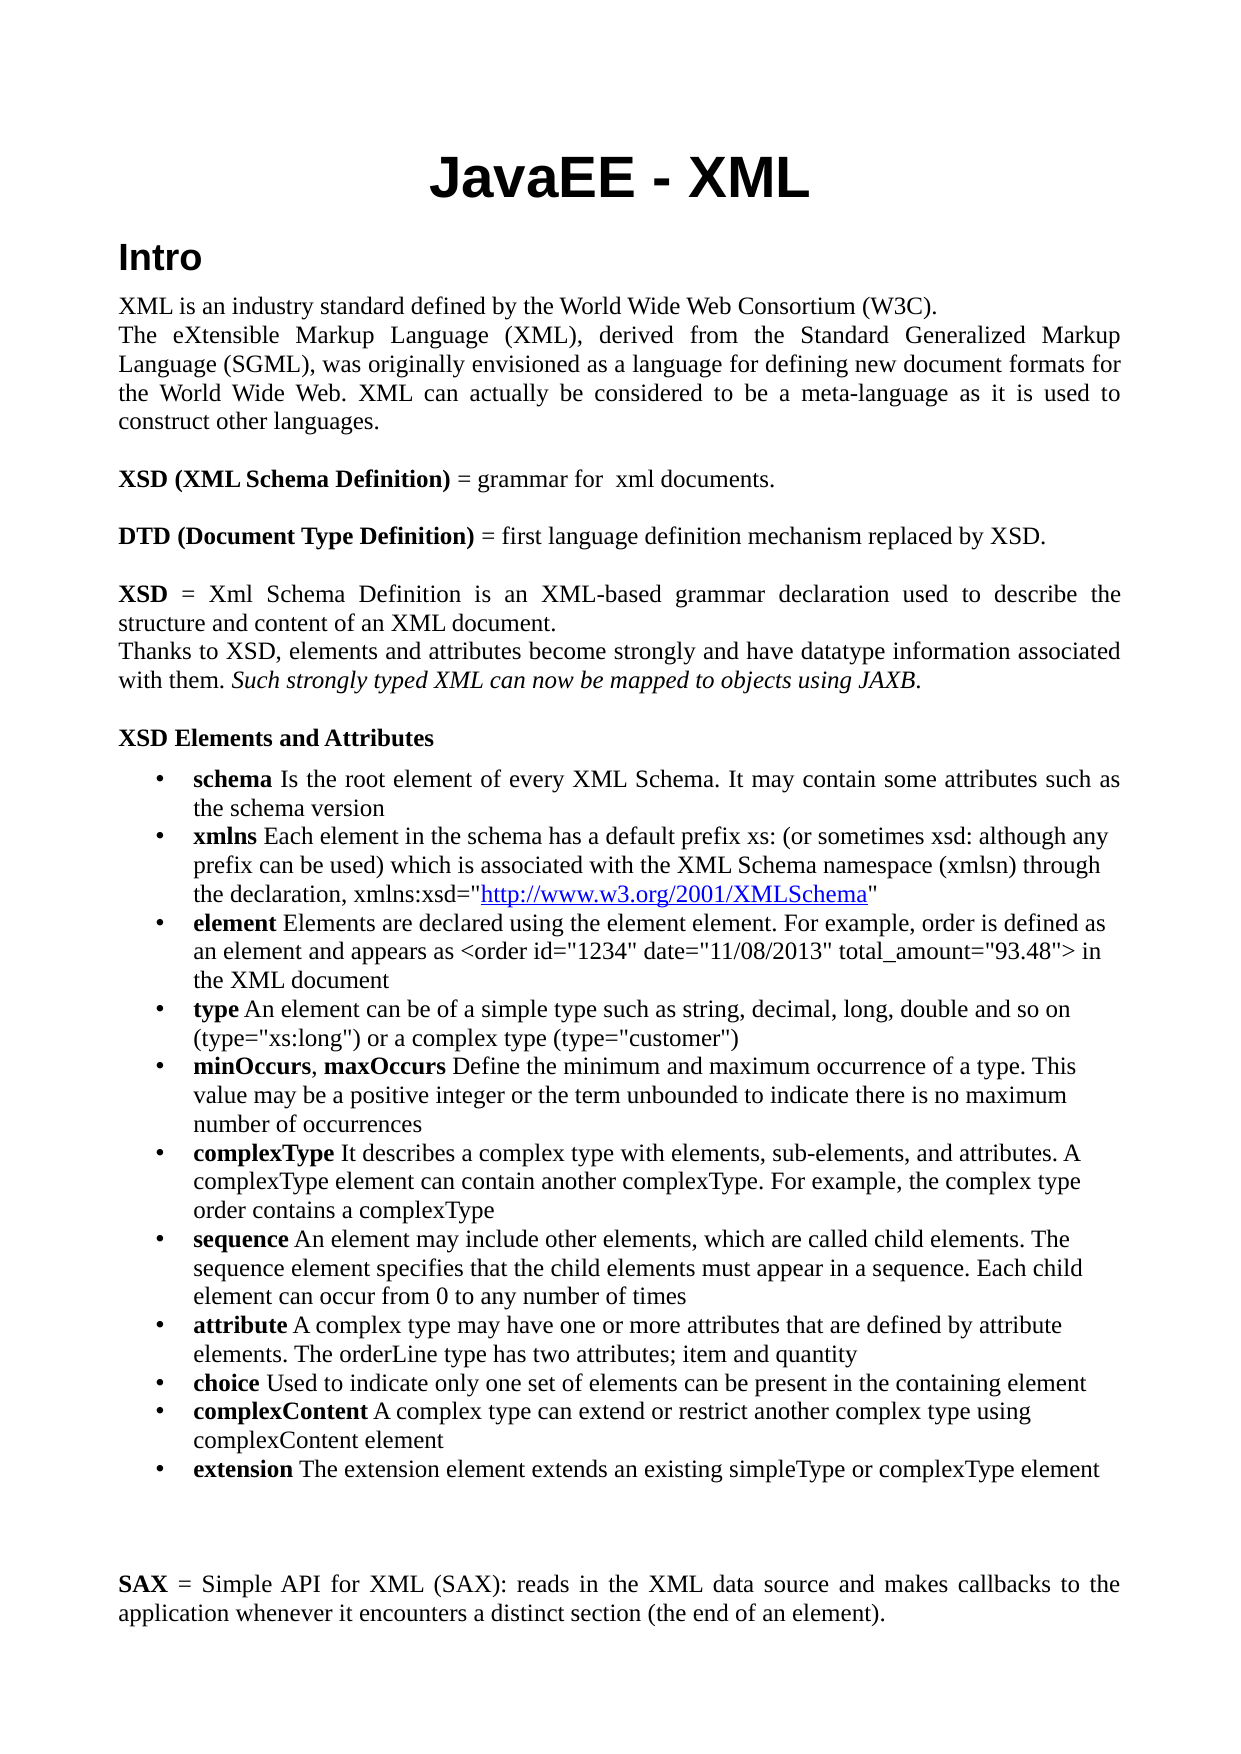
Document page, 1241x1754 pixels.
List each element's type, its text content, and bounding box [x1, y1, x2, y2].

list minOccurs, maxOccurs Define the minimum and maximum occurrence of a type. This value may be a positive integer or the term unbounded to indicate there is no maximum number of occurrences [156, 1051, 1122, 1138]
text DTD (Document Type Definition) = first language definition mechanism replaced by XSD. [118, 521, 1122, 550]
text Thanks to XSD, elements and attributes become strongly and have datatype information associated with them. Such strongly typed XML can now be mapped to objects using JAXB. [118, 636, 1122, 694]
list extension The extension element extends an existing simpleType or complexType element [156, 1454, 1122, 1483]
list schema Is the root element of every XML Schema. It may contain some attributes such as the schema version [156, 764, 1122, 821]
subtitle Intro [118, 235, 1122, 279]
list complexType It describes a complex type with elements, sub-elements, and attributes. A complexType element can contain another complexType. For example, the complex type order contains a complexType [156, 1138, 1122, 1224]
list xmlns Each element in the schema has a default prefix xs: (or sometimes xsd: although any prefix can be used) which is associated with the XML Schema namespace (xmlsn) through the declaration, xmlns:xsd="http://www.w3.org/2001/XMLSchema" [156, 821, 1122, 908]
list sequence An element may include other elements, which are called child elements. The sequence element specifies that the child elements must appear in a sequence. Each child element can occur from 0 to any number of times [156, 1224, 1122, 1310]
list complexContent A complex type can extend or restrict another complex type using complexContent element [156, 1396, 1122, 1454]
text XSD (XML Schema Definition) = grammar for xml documents. [118, 464, 1122, 493]
title JavaEE - XML [118, 143, 1122, 210]
text SAX = Simple API for XML (SAX): reads in the XML data source and makes callbacks to the application whenever it encounters a distinct section (the end of an element). [118, 1569, 1122, 1626]
text XSD = Xml Schema Definition is an XML-based grammar declaration used to describe the structure and content of an XML document. [118, 579, 1122, 636]
list choice Used to indicate only one set of elements can be present in the containing element [156, 1368, 1122, 1396]
text XSD Elements and Attributes [118, 723, 1122, 751]
text The eXtensible Markup Language (XML), derived from the Standard Generalized Markup Language (SGML), was originally envisioned as a language for defining new document formats for the World Wide Web. XML can actually be considered to be a meta-language as it is used to construct other languages. [118, 320, 1122, 435]
list attribute A complex type may have one or more attributes that are defined by attribute elements. The orderLine type has two attributes; item and quantity [156, 1310, 1122, 1368]
list element Elements are declared using the element element. For example, order is defined as an element and appears as <order id="1234" date="11/08/2013" total_amount="93.48"> in the XML document [156, 908, 1122, 994]
list type An element can be of a simple type such as string, decimal, long, double and so on (type="xs:long") or a complex type (type="customer") [156, 994, 1122, 1051]
text XML is an industry standard defined by the World Wide Web Consortium (W3C). [118, 291, 1122, 320]
